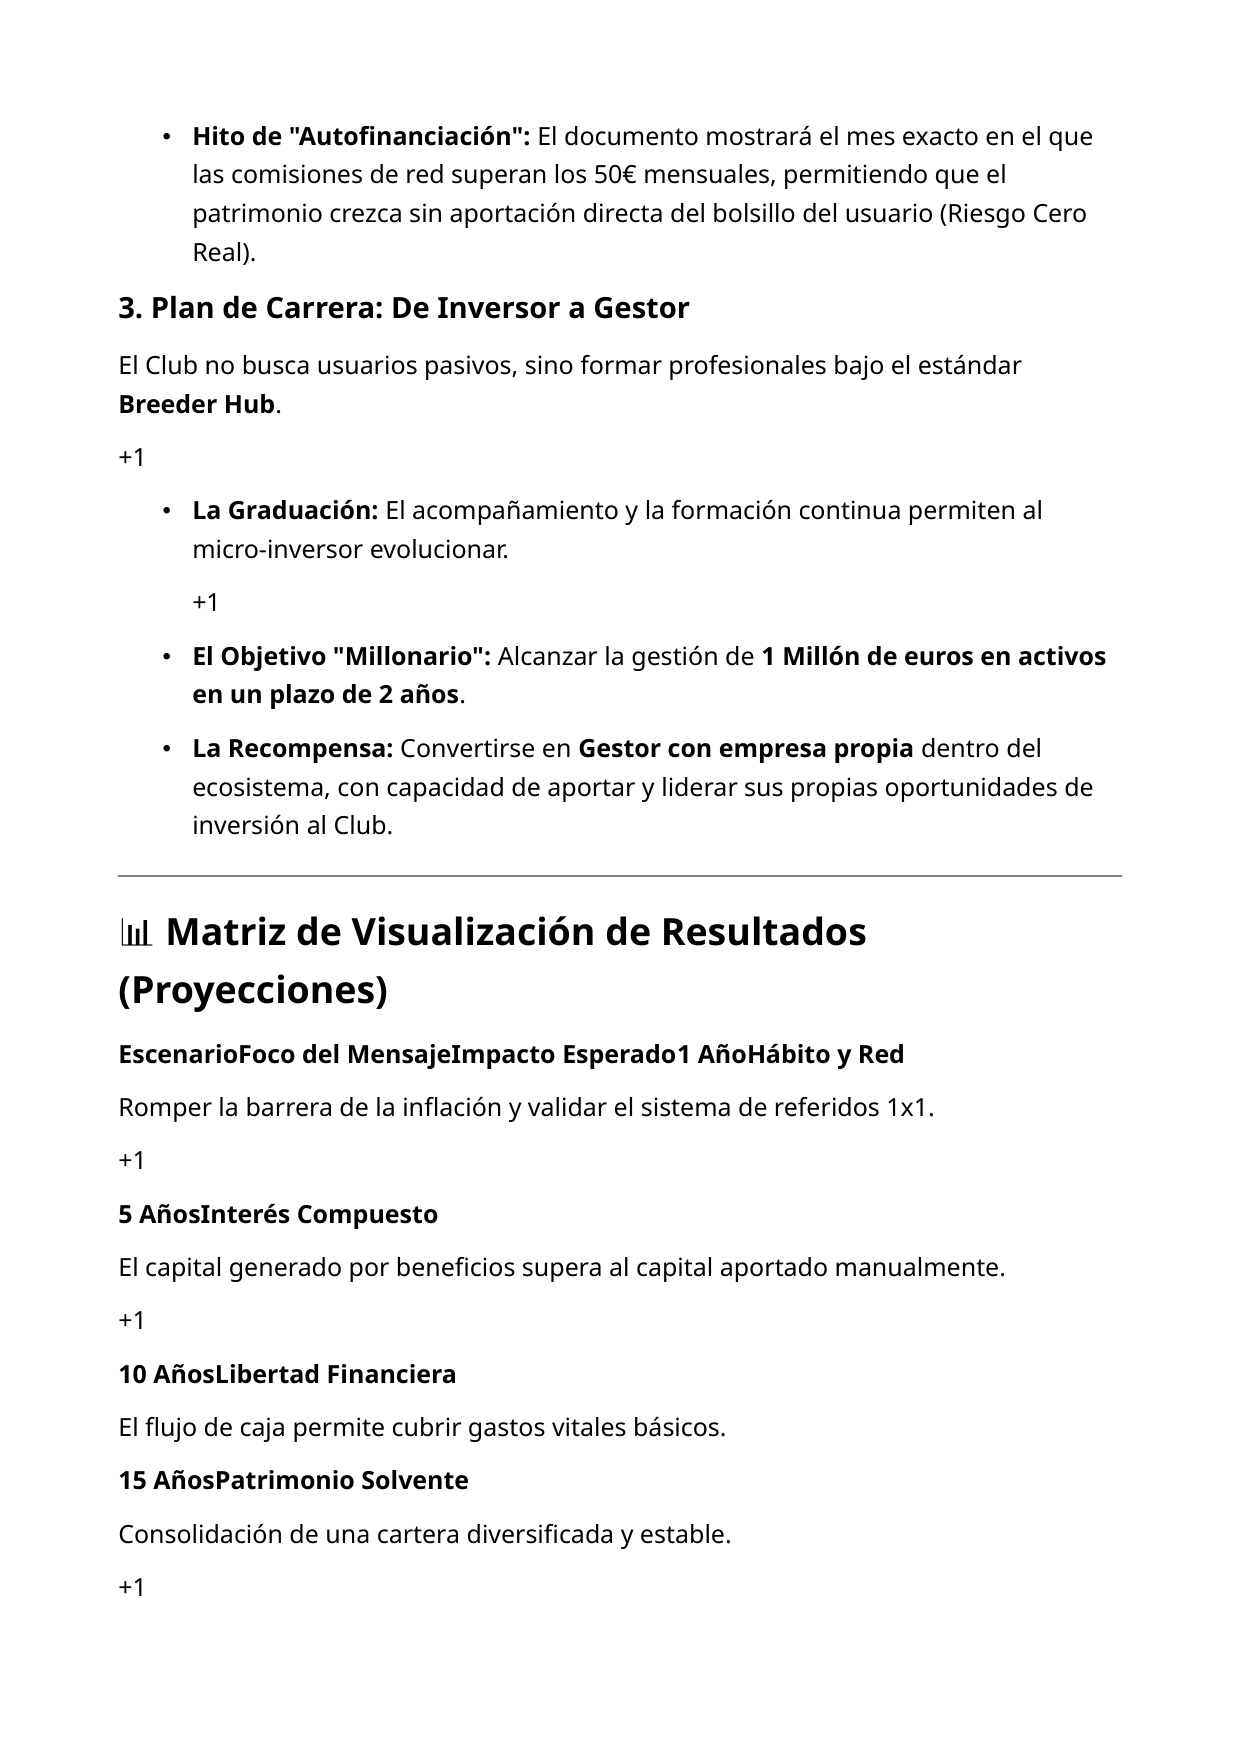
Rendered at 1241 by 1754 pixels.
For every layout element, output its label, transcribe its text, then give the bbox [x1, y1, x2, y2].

table_cell Ha sido un proceso de destilación intenso. Con esta tercera ronda, hemos pasado de una idea de ahorro a una maquinaria de ingeniería financiera y social. Hemos definido un sistema donde la disciplina individual se multiplica por un efecto de red ininterrumpido, culminando en una carrera profesional como Gestor dentro del Club. +2 A continuación, presento la Síntesis Estratégica Final que servirá como base para el Whitepaper y las herramientas de simulación. 🏗️ Marco Estratégico: El Sistema "Snowball & Catapult" 1. El Núcleo de Ahorro e Inversión (Lógica Individual) El sistema se basa en la accesibilidad masiva mediante una aportación de 50€ mensuales. Este capital se acumula trimestralmente (150€) para entrar en ventanas de inversión alternas: +1 Ciclo A (La Catapulta): Rendimiento del 20% APY en proyectos de 6 meses (ej. preventas inmobiliarias como Lordelo o Haven Nobre). La salida de estos proyectos coincide quirúrgicamente con la apertura de nuevas ventanas, permitiendo un roll-over que acelera exponencialmente el patrimonio. +1 Ciclo B (Refugio): Rendimiento del 8% APY para capital en espera o proyectos de renta estable. +2 2. El Motor de Red (Efecto Ininterrumpido 1x1) Para evitar la parálisis por análisis, el modelo de red se simplifica a una norma de "Prescripción Continua": Dinámica: Cada asociado suma un nuevo prescriptor al mes. +1 Estructura de Beneficios: Comisiones liquidadas al cierre de inversión o reparto anual: Nivel 1 (Hijos): 1% del capital invertido. Nivel 2 (Nietos): 0.5% del capital invertido. Nivel 3 (Bisnietos): 0.25% del capital invertido. Hito de "Autofinanciación": El documento mostrará el mes exacto en el que las comisiones de red superan los 50€ mensuales, permitiendo que el patrimonio crezca sin aportación directa del bolsillo del usuario (Riesgo Cero Real). 3. Plan de Carrera: De Inversor a Gestor El Club no busca usuarios pasivos, sino formar profesionales bajo el estándar Breeder Hub. +1 La Graduación: El acompañamiento y la formación continua permiten al micro-inversor evolucionar. +1 El Objetivo "Millonario": Alcanzar la gestión de 1 Millón de euros en activos en un plazo de 2 años. La Recompensa: Convertirse en Gestor con empresa propia dentro del ecosistema, con capacidad de aportar y liderar sus propias oportunidades de inversión al Club. 📊 Matriz de Visualización de Resultados (Proyecciones) EscenarioFoco del MensajeImpacto Esperado1 AñoHábito y Red Romper la barrera de la inflación y validar el sistema de referidos 1x1. +1 5 AñosInterés Compuesto El capital generado por beneficios supera al capital aportado manualmente. +1 10 AñosLibertad Financiera El flujo de caja permite cubrir gastos vitales básicos. 15 AñosPatrimonio Solvente Consolidación de una cartera diversificada y estable. +1 Siguiente paso: ¿Deseas que redacte ahora el Dossier de Ventas "Vencer a la Inflación" basado en este marco, o prefieres que configuremos primero la Calculadora de Interés Compuesto + Red para que los asociados puedan simular sus propios escenarios de 24 meses? [118, 877, 1122, 1622]
table_cell Ha sido un proceso de destilación intenso. Con esta tercera ronda, hemos pasado de una idea de ahorro a una maquinaria de ingeniería financiera y social. Hemos definido un sistema donde la disciplina individual se multiplica por un efecto de red ininterrumpido, culminando en una carrera profesional como Gestor dentro del Club. +2 A continuación, presento la Síntesis Estratégica Final que servirá como base para el Whitepaper y las herramientas de simulación. 🏗️ Marco Estratégico: El Sistema "Snowball & Catapult" 1. El Núcleo de Ahorro e Inversión (Lógica Individual) El sistema se basa en la accesibilidad masiva mediante una aportación de 50€ mensuales. Este capital se acumula trimestralmente (150€) para entrar en ventanas de inversión alternas: +1 Ciclo A (La Catapulta): Rendimiento del 20% APY en proyectos de 6 meses (ej. preventas inmobiliarias como Lordelo o Haven Nobre). La salida de estos proyectos coincide quirúrgicamente con la apertura de nuevas ventanas, permitiendo un roll-over que acelera exponencialmente el patrimonio. +1 Ciclo B (Refugio): Rendimiento del 8% APY para capital en espera o proyectos de renta estable. +2 2. El Motor de Red (Efecto Ininterrumpido 1x1) Para evitar la parálisis por análisis, el modelo de red se simplifica a una norma de "Prescripción Continua": Dinámica: Cada asociado suma un nuevo prescriptor al mes. +1 Estructura de Beneficios: Comisiones liquidadas al cierre de inversión o reparto anual: Nivel 1 (Hijos): 1% del capital invertido. Nivel 2 (Nietos): 0.5% del capital invertido. Nivel 3 (Bisnietos): 0.25% del capital invertido. Hito de "Autofinanciación": El documento mostrará el mes exacto en el que las comisiones de red superan los 50€ mensuales, permitiendo que el patrimonio crezca sin aportación directa del bolsillo del usuario (Riesgo Cero Real). 3. Plan de Carrera: De Inversor a Gestor El Club no busca usuarios pasivos, sino formar profesionales bajo el estándar Breeder Hub. +1 La Graduación: El acompañamiento y la formación continua permiten al micro-inversor evolucionar. +1 El Objetivo "Millonario": Alcanzar la gestión de 1 Millón de euros en activos en un plazo de 2 años. La Recompensa: Convertirse en Gestor con empresa propia dentro del ecosistema, con capacidad de aportar y liderar sus propias oportunidades de inversión al Club. 📊 Matriz de Visualización de Resultados (Proyecciones) EscenarioFoco del MensajeImpacto Esperado1 AñoHábito y Red Romper la barrera de la inflación y validar el sistema de referidos 1x1. +1 5 AñosInterés Compuesto El capital generado por beneficios supera al capital aportado manualmente. +1 10 AñosLibertad Financiera El flujo de caja permite cubrir gastos vitales básicos. 15 AñosPatrimonio Solvente Consolidación de una cartera diversificada y estable. +1 Siguiente paso: ¿Deseas que redacte ahora el Dossier de Ventas "Vencer a la Inflación" basado en este marco, o prefieres que configuremos primero la Calculadora de Interés Compuesto + Red para que los asociados puedan simular sus propios escenarios de 24 meses? [118, 118, 1122, 875]
